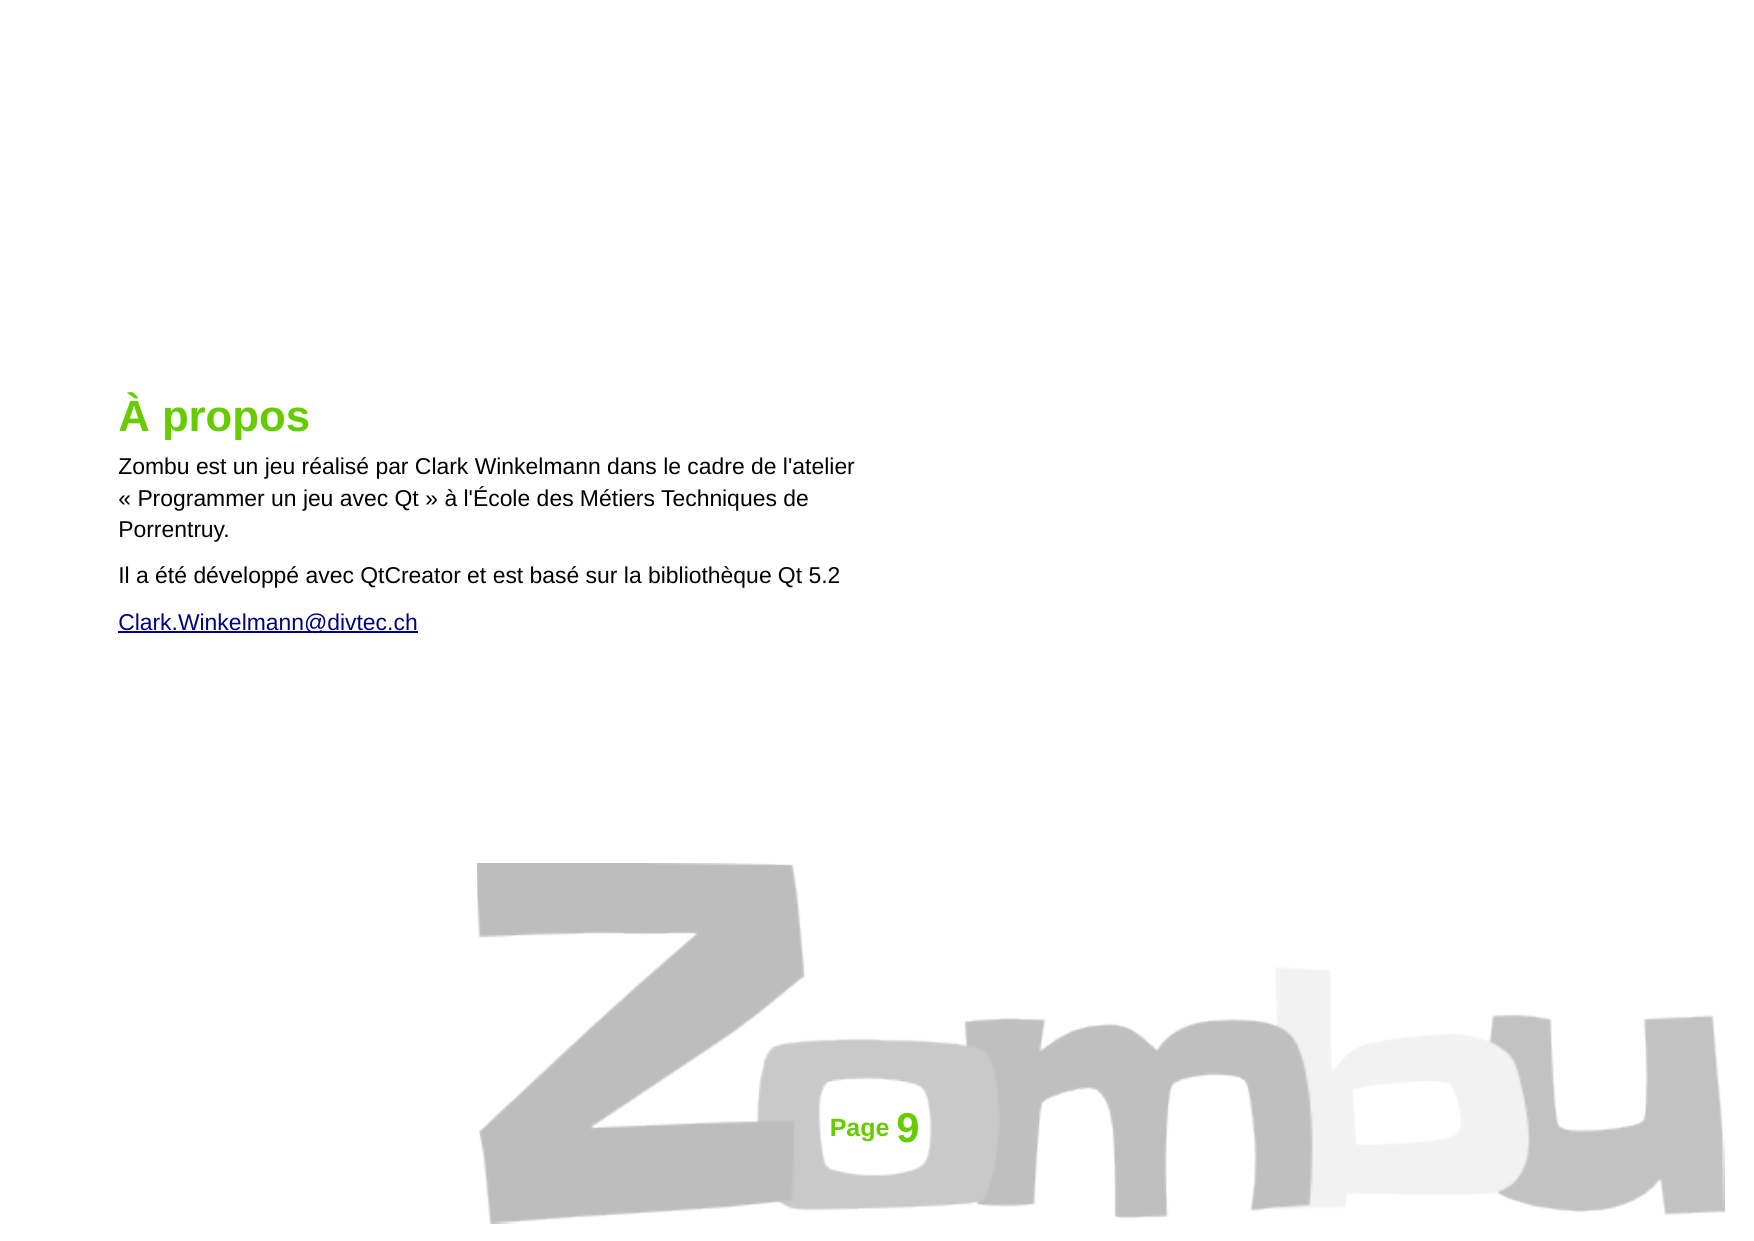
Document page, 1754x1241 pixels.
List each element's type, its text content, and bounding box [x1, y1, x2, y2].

text Zombu est un jeu réalisé par Clark Winkelmann dans le cadre de l'atelier « Programmer un jeu avec Qt » à l'École des Métiers Techniques de Porrentruy. [118, 453, 862, 543]
subtitle À propos [118, 390, 862, 441]
text Clark.Winkelmann@divtec.ch [118, 609, 862, 635]
text Il a été développé avec QtCreator et est basé sur la bibliothèque Qt 5.2 [118, 562, 862, 589]
